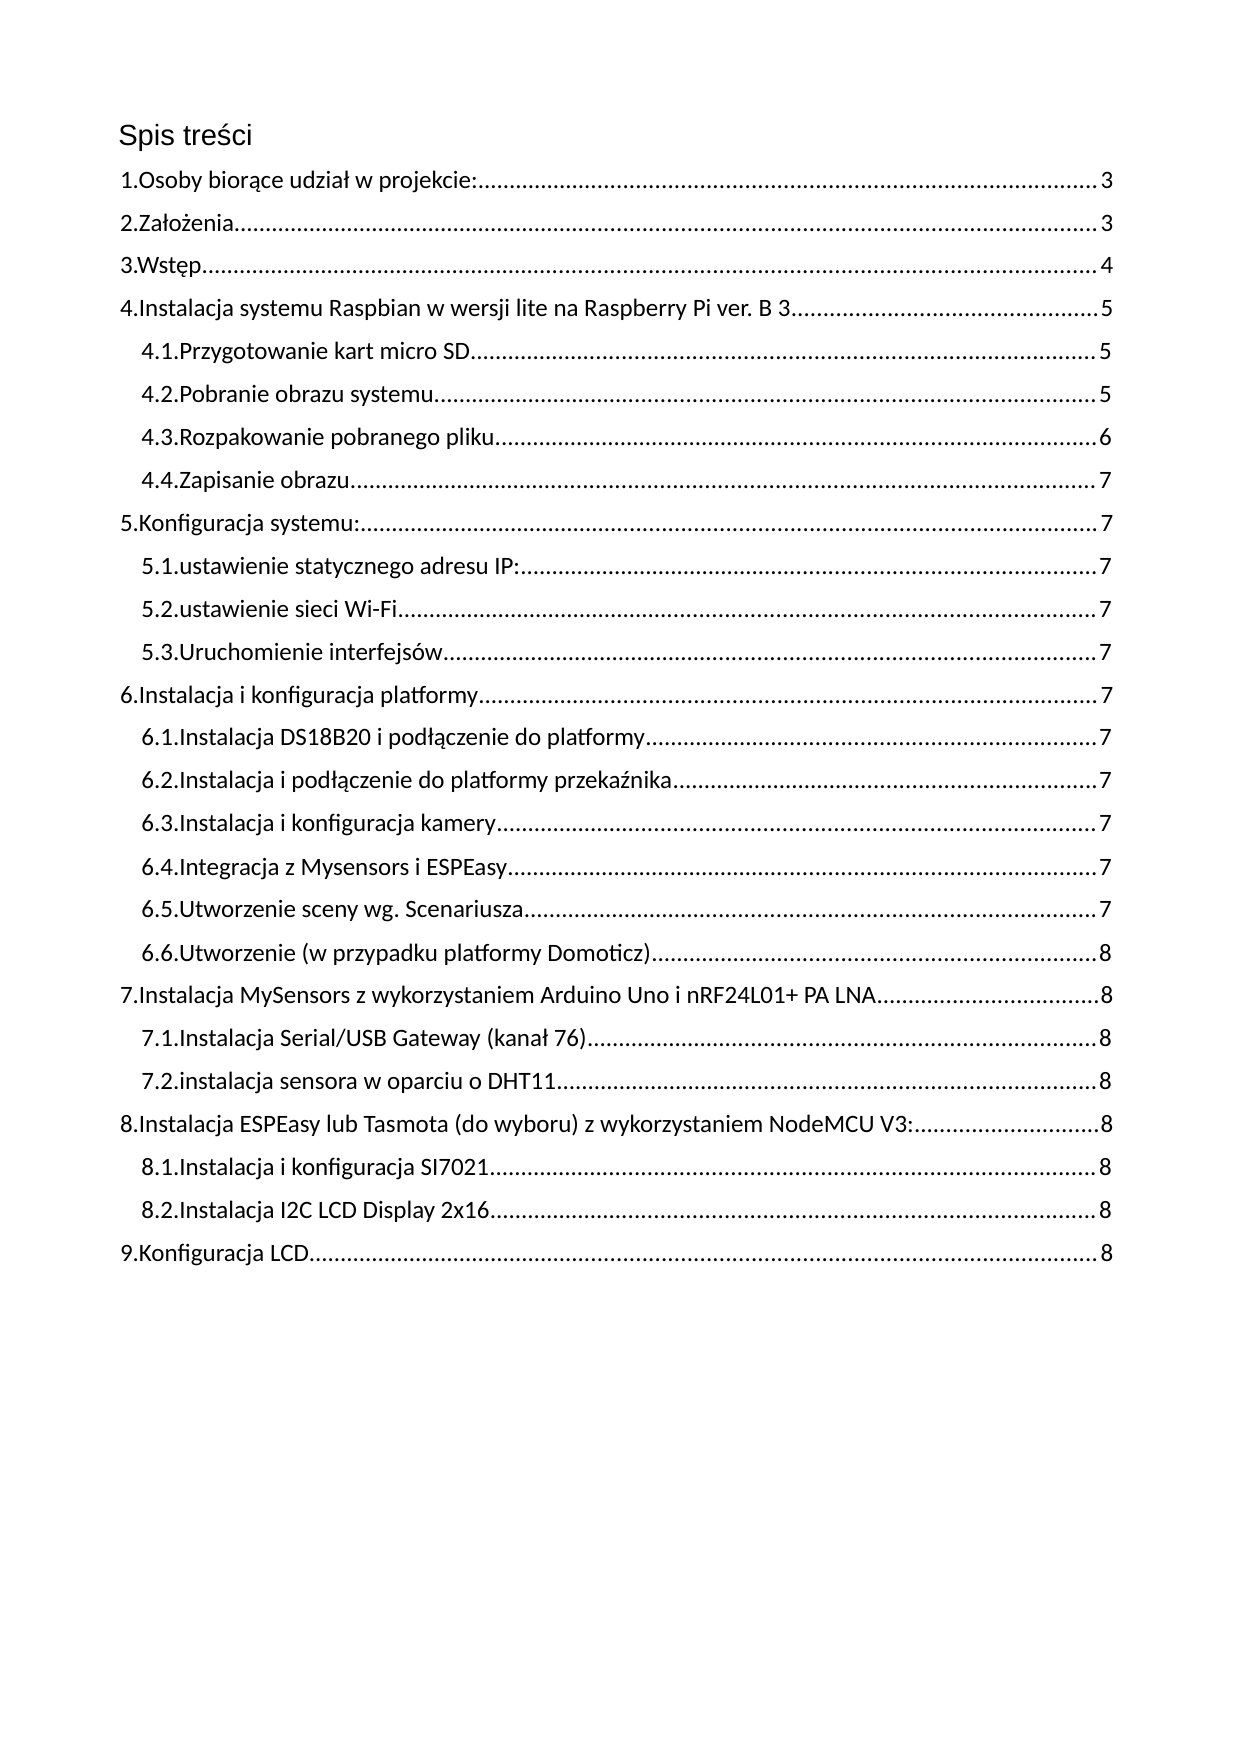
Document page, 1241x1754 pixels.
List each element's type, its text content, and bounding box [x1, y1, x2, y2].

text 4.1.Przygotowanie kart micro SD 5 [141, 335, 1111, 366]
text 7.2.instalacja sensora w oparciu o DHT11 8 [141, 1065, 1111, 1096]
text 6.5.Utworzenie sceny wg. Scenariusza 7 [141, 894, 1111, 924]
text 5.2.ustawienie sieci Wi-Fi 7 [141, 593, 1111, 623]
text 9.Konfiguracja LCD 8 [120, 1237, 1113, 1268]
text 3.Wstęp. 4 [120, 249, 1113, 280]
text 4.Instalacja systemu Raspbian w wersji lite na Raspberry Pi ver. B 3 5 [120, 292, 1113, 323]
text 1.Osoby biorące udział w projekcie: 3 [120, 164, 1113, 195]
text 6.3.Instalacja i konfiguracja kamery 7 [141, 808, 1111, 838]
text 6.Instalacja i konfiguracja platformy 7 [120, 679, 1113, 709]
text 8.1.Instalacja i konfiguracja SI7021 8 [141, 1151, 1111, 1182]
text 6.2.Instalacja i podłączenie do platformy przekaźnika 7 [141, 764, 1111, 795]
text 7.Instalacja MySensors z wykorzystaniem Arduino Uno i nRF24L01+ PA LNA 8 [120, 980, 1113, 1010]
text 7.1.Instalacja Serial/USB Gateway (kanał 76) 8 [141, 1022, 1111, 1053]
text 5.3.Uruchomienie interfejsów 7 [141, 636, 1111, 666]
text 8.Instalacja ESPEasy lub Tasmota (do wyboru) z wykorzystaniem NodeMCU V3: 8 [120, 1108, 1113, 1139]
text 5.1.ustawienie statycznego adresu IP: 7 [141, 550, 1111, 580]
text 6.1.Instalacja DS18B20 i podłączenie do platformy 7 [141, 722, 1111, 752]
text 8.2.Instalacja I2C LCD Display 2x16 8 [141, 1194, 1111, 1225]
text 6.6.Utworzenie (w przypadku platformy Domoticz) 8 [141, 937, 1111, 967]
text 6.4.Integracja z Mysensors i ESPEasy 7 [141, 851, 1111, 881]
text 4.4.Zapisanie obrazu. 7 [141, 464, 1111, 494]
text 5.Konfiguracja systemu: 7 [120, 507, 1113, 538]
subtitle Spis treści [118, 118, 1122, 152]
text 2.Założenia 3 [120, 207, 1113, 237]
text 4.3.Rozpakowanie pobranego pliku. 6 [141, 421, 1111, 452]
text 4.2.Pobranie obrazu systemu. 5 [141, 378, 1111, 408]
